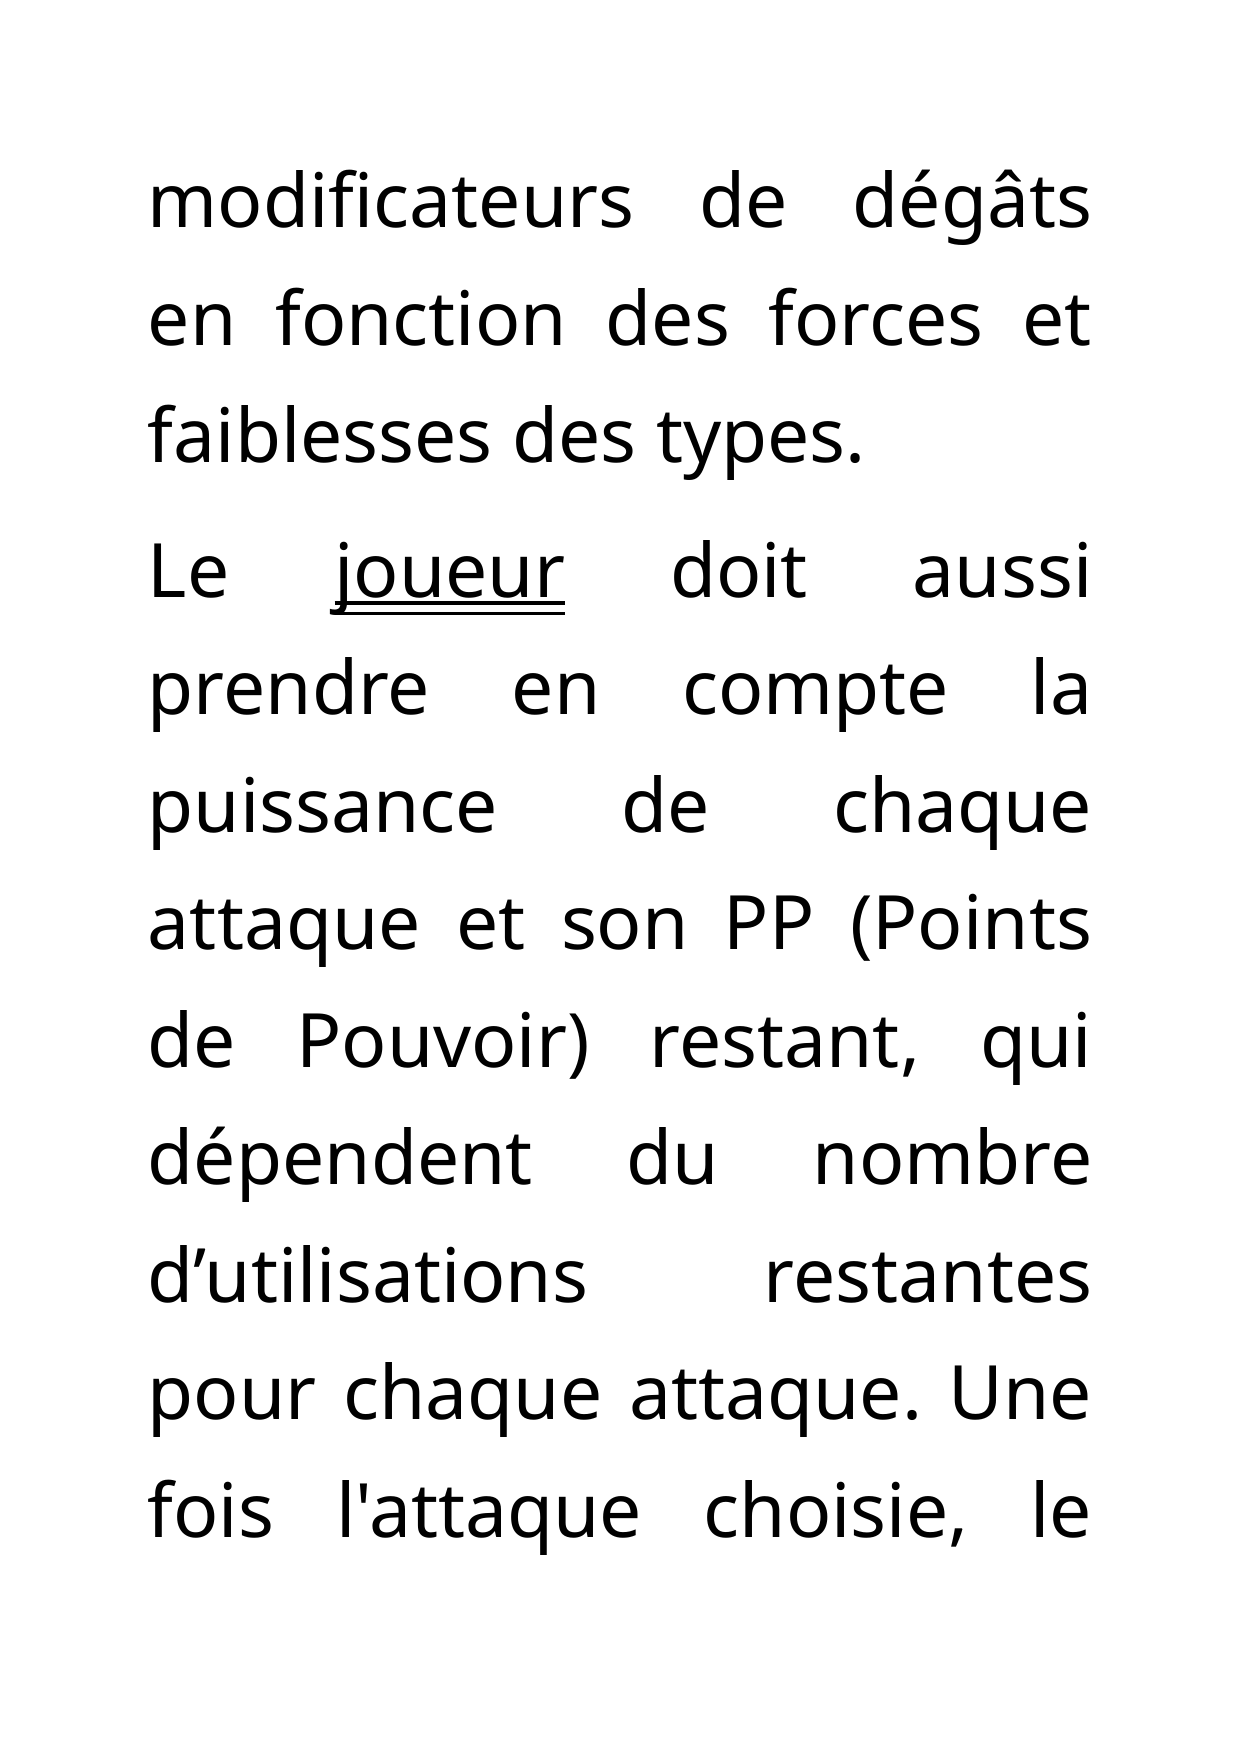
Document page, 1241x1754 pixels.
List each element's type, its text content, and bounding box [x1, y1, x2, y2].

text Le joueur doit aussi prendre en compte la puissance de chaque attaque et son PP (Points de Pouvoir) restant, qui dépendent du nombre d’utilisations restantes pour chaque attaque. Une fois l'attaque choisie, le [148, 517, 1093, 1559]
text modificateurs de dégâts en fonction des forces et faiblesses des types. [148, 148, 1093, 485]
